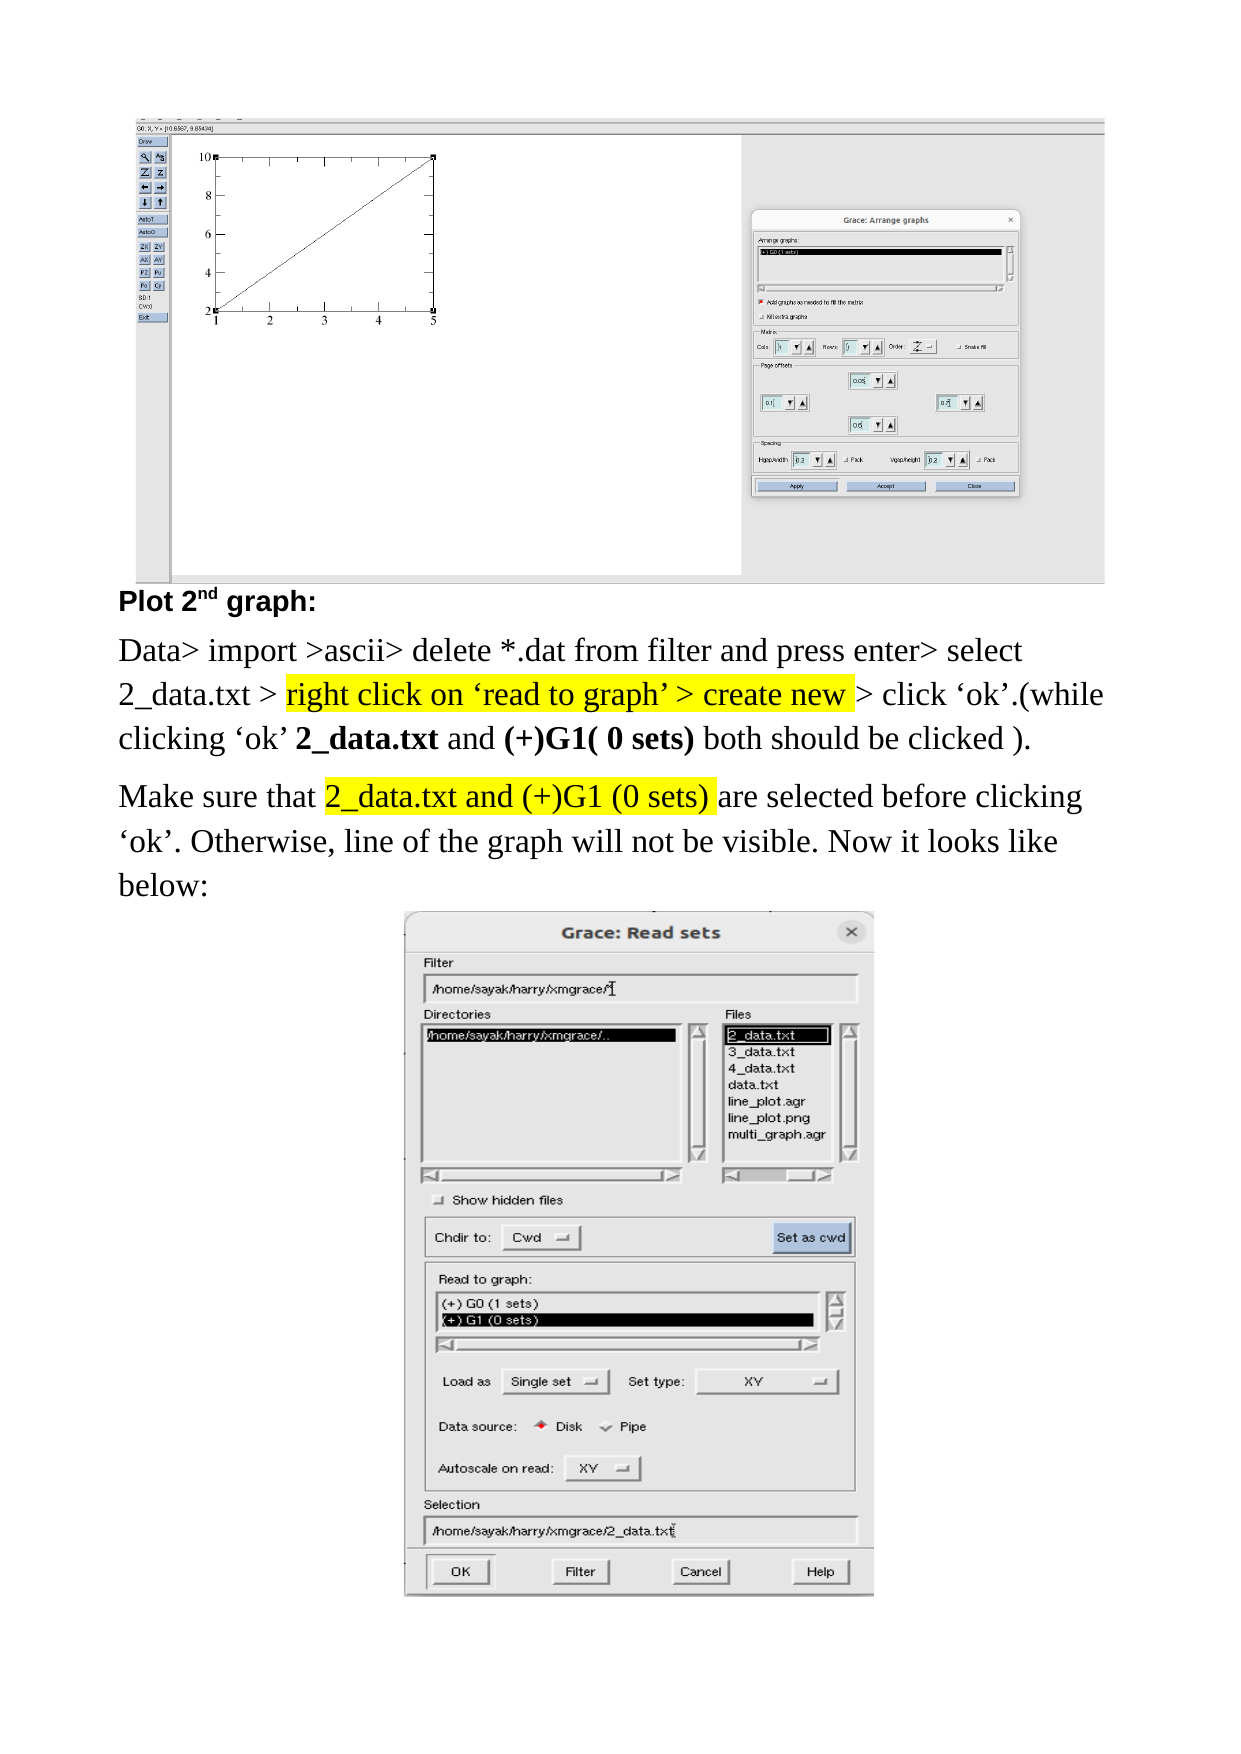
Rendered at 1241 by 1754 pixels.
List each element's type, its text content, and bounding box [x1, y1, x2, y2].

picture [135, 118, 1105, 584]
picture [403, 911, 875, 1597]
subtitle Plot 2nd graph: [118, 118, 1122, 617]
text Data> import >ascii> delete *.dat from filter and press enter> select 2_data.txt > right click on ‘read to graph’ > create new > click ‘ok’.(while clicking ‘ok’ 2_data.txt and (+)G1( 0 sets) both should be clicked ). [118, 630, 1122, 756]
text Make sure that 2_data.txt and (+)G1 (0 sets) are selected before clicking ‘ok’. Otherwise, line of the graph will not be visible. Now it looks like below: [118, 777, 1122, 903]
